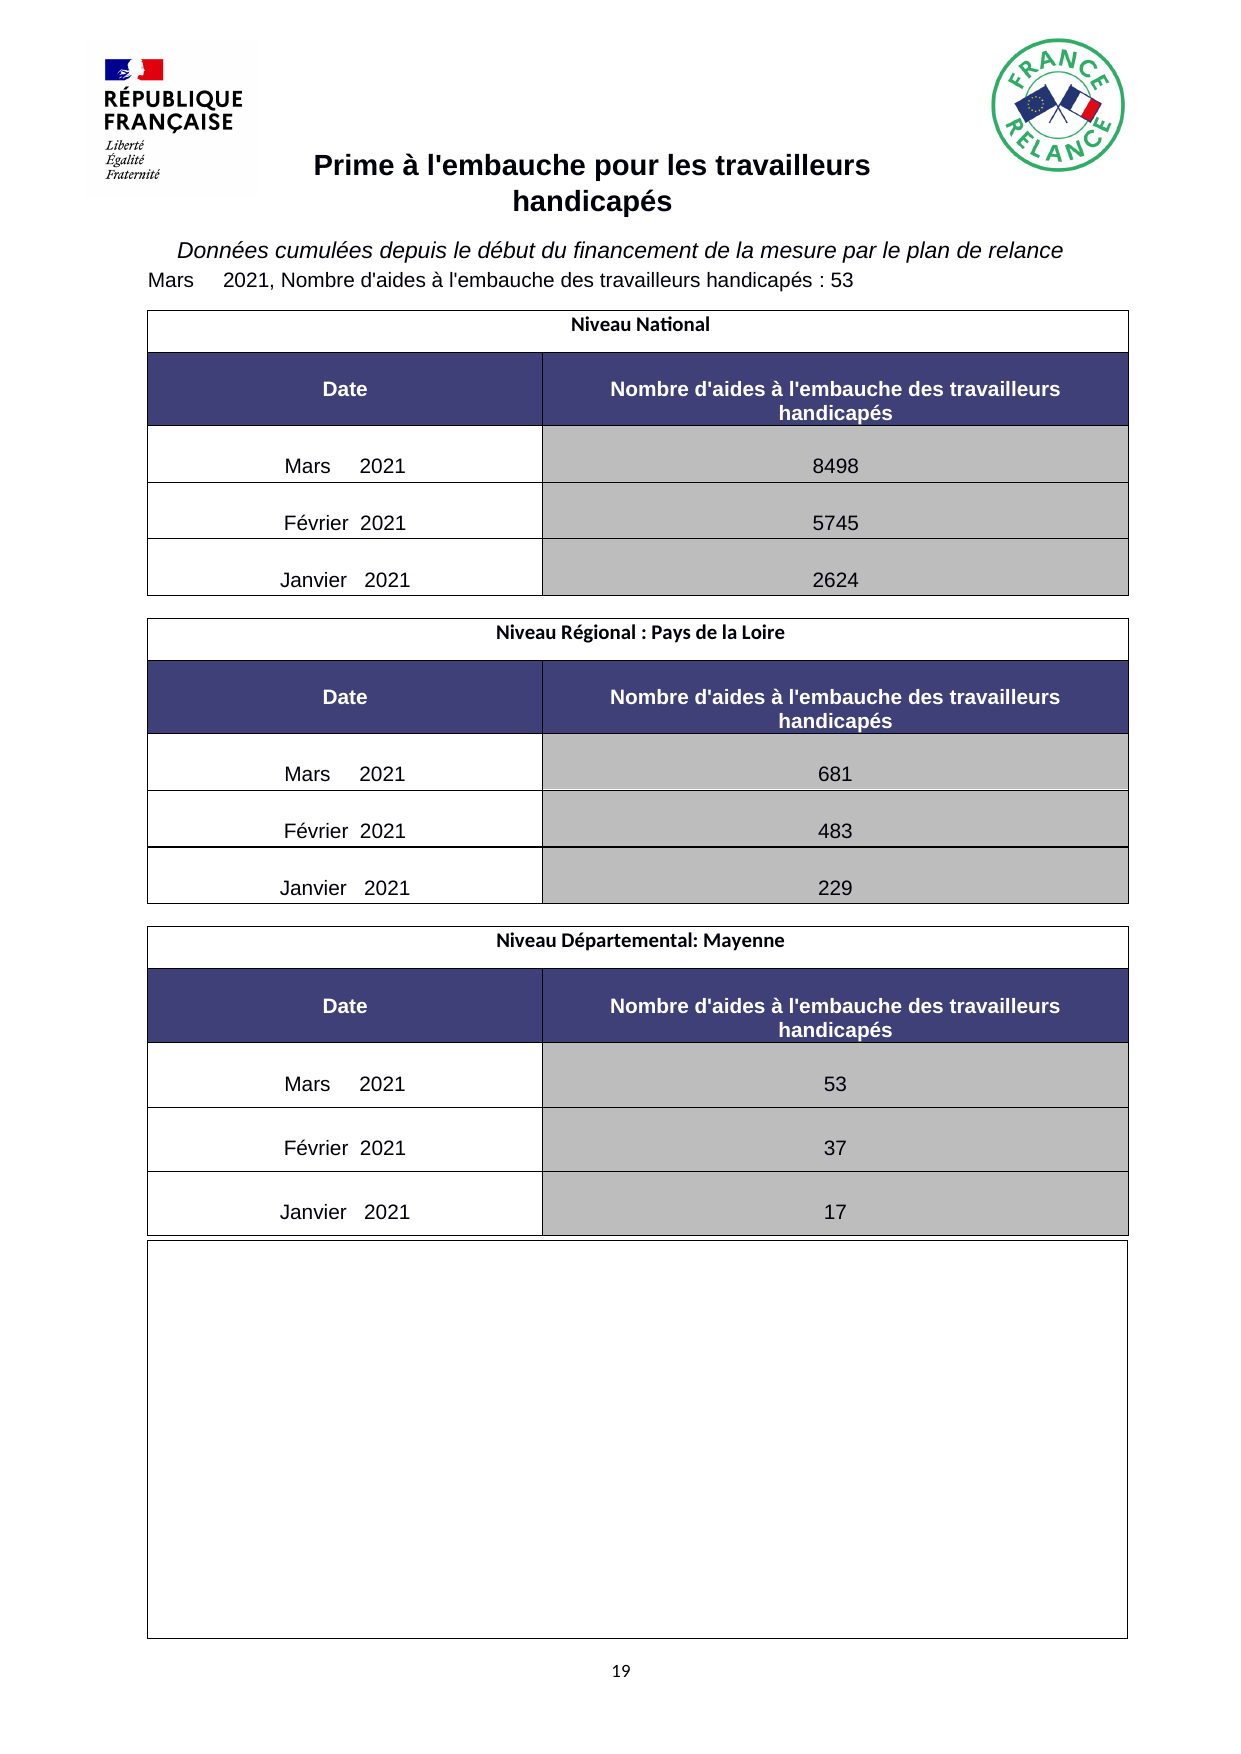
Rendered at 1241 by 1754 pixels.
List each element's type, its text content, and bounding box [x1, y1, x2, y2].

table_cell 17 [543, 1172, 1128, 1235]
table_cell Date [148, 661, 542, 733]
table_cell Janvier 2021 [148, 1172, 542, 1235]
table_header Niveau Régional : Pays de la Loire [148, 619, 1128, 660]
table_cell 53 [543, 1043, 1128, 1107]
table_cell Date [148, 969, 542, 1042]
table_cell Date [148, 353, 542, 425]
picture [926, 17, 1189, 185]
table_cell 5745 [543, 483, 1128, 538]
table_cell Février 2021 [148, 791, 542, 846]
table_cell Mars 2021 [148, 1043, 542, 1107]
text Prime à l'embauche pour les travailleurs handicapés [148, 148, 1093, 217]
table_cell Nombre d'aides à l'embauche des travailleurs handicapés [543, 353, 1128, 425]
table_cell 229 [543, 848, 1128, 903]
text Données cumulées depuis le début du financement de la mesure par le plan de relance [148, 237, 1093, 263]
table_cell Janvier 2021 [148, 539, 542, 595]
table_cell Nombre d'aides à l'embauche des travailleurs handicapés [543, 661, 1128, 733]
table_cell Nombre d'aides à l'embauche des travailleurs handicapés [543, 969, 1128, 1042]
table_cell Janvier 2021 [148, 848, 542, 903]
table_cell 37 [543, 1108, 1128, 1171]
table_header Niveau National [148, 311, 1128, 352]
table_cell 2624 [543, 539, 1128, 595]
table_cell 8498 [543, 426, 1128, 482]
table_cell Février 2021 [148, 1108, 542, 1171]
table_cell Mars 2021 [148, 734, 542, 789]
text 19 [0, 1659, 1238, 1682]
picture [84, 39, 263, 200]
table_header Niveau Départemental: Mayenne [148, 927, 1128, 968]
table_cell 681 [543, 734, 1128, 789]
table_cell Février 2021 [148, 483, 542, 538]
table_cell 483 [543, 791, 1128, 846]
table_cell Mars 2021 [148, 426, 542, 482]
text Mars 2021, Nombre d'aides à l'embauche des travailleurs handicapés : 53 [148, 268, 1093, 292]
